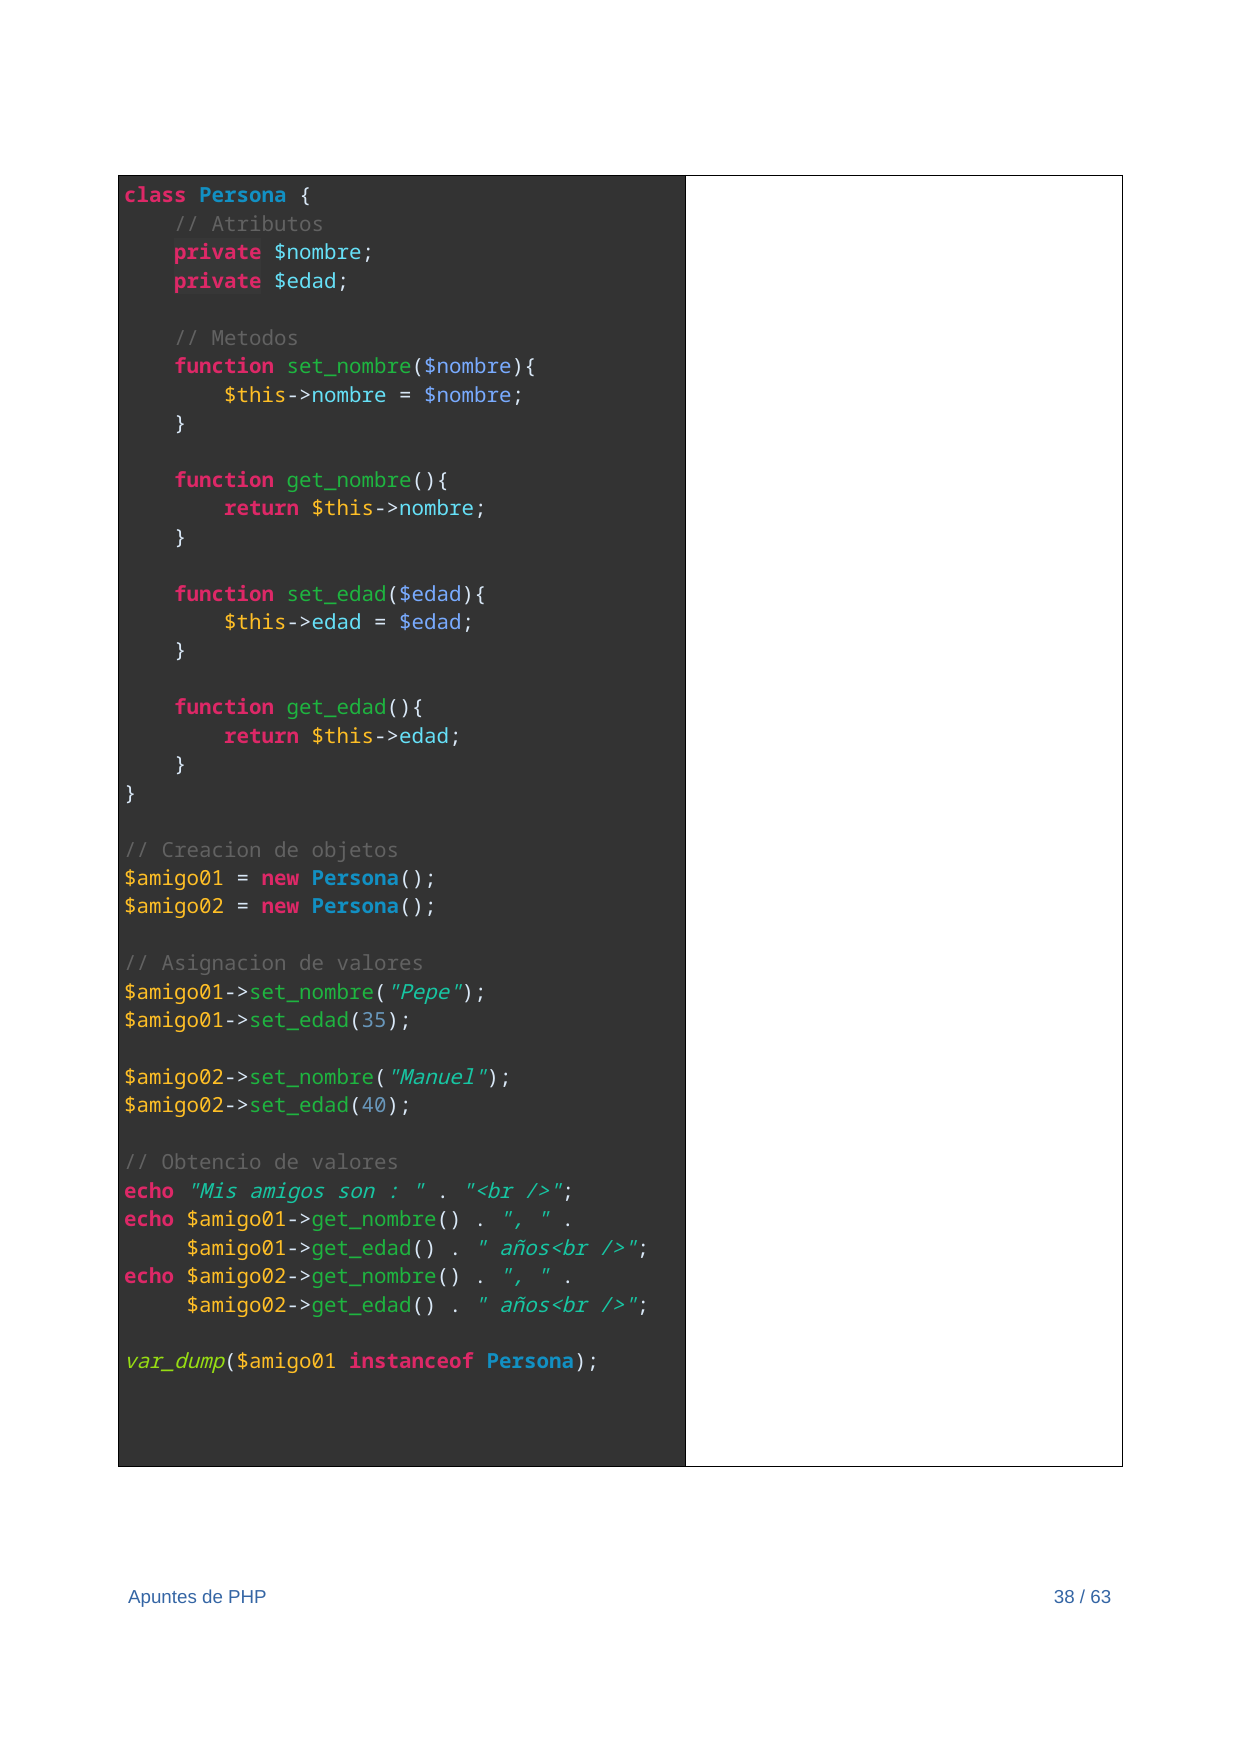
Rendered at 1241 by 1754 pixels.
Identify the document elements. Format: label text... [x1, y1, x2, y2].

table_header [686, 176, 1122, 1466]
table_header class Persona { // Atributos private $nombre; private $edad; // Metodos function set_nombre($nombre){ $this->nombre = $nombre; } function get_nombre(){ return $this->nombre; } function set_edad($edad){ $this->edad = $edad; } function get_edad(){ return $this->edad; } } // Creacion de objetos $amigo01 = new Persona(); $amigo02 = new Persona(); // Asignacion de valores $amigo01->set_nombre("Pepe"); $amigo01->set_edad(35); $amigo02->set_nombre("Manuel"); $amigo02->set_edad(40); // Obtencio de valores echo "Mis amigos son : " . "<br />"; echo $amigo01->get_nombre() . ", " . $amigo01->get_edad() . " años<br />"; echo $amigo02->get_nombre() . ", " . $amigo02->get_edad() . " años<br />"; var_dump($amigo01 instanceof Persona); [119, 176, 685, 1466]
